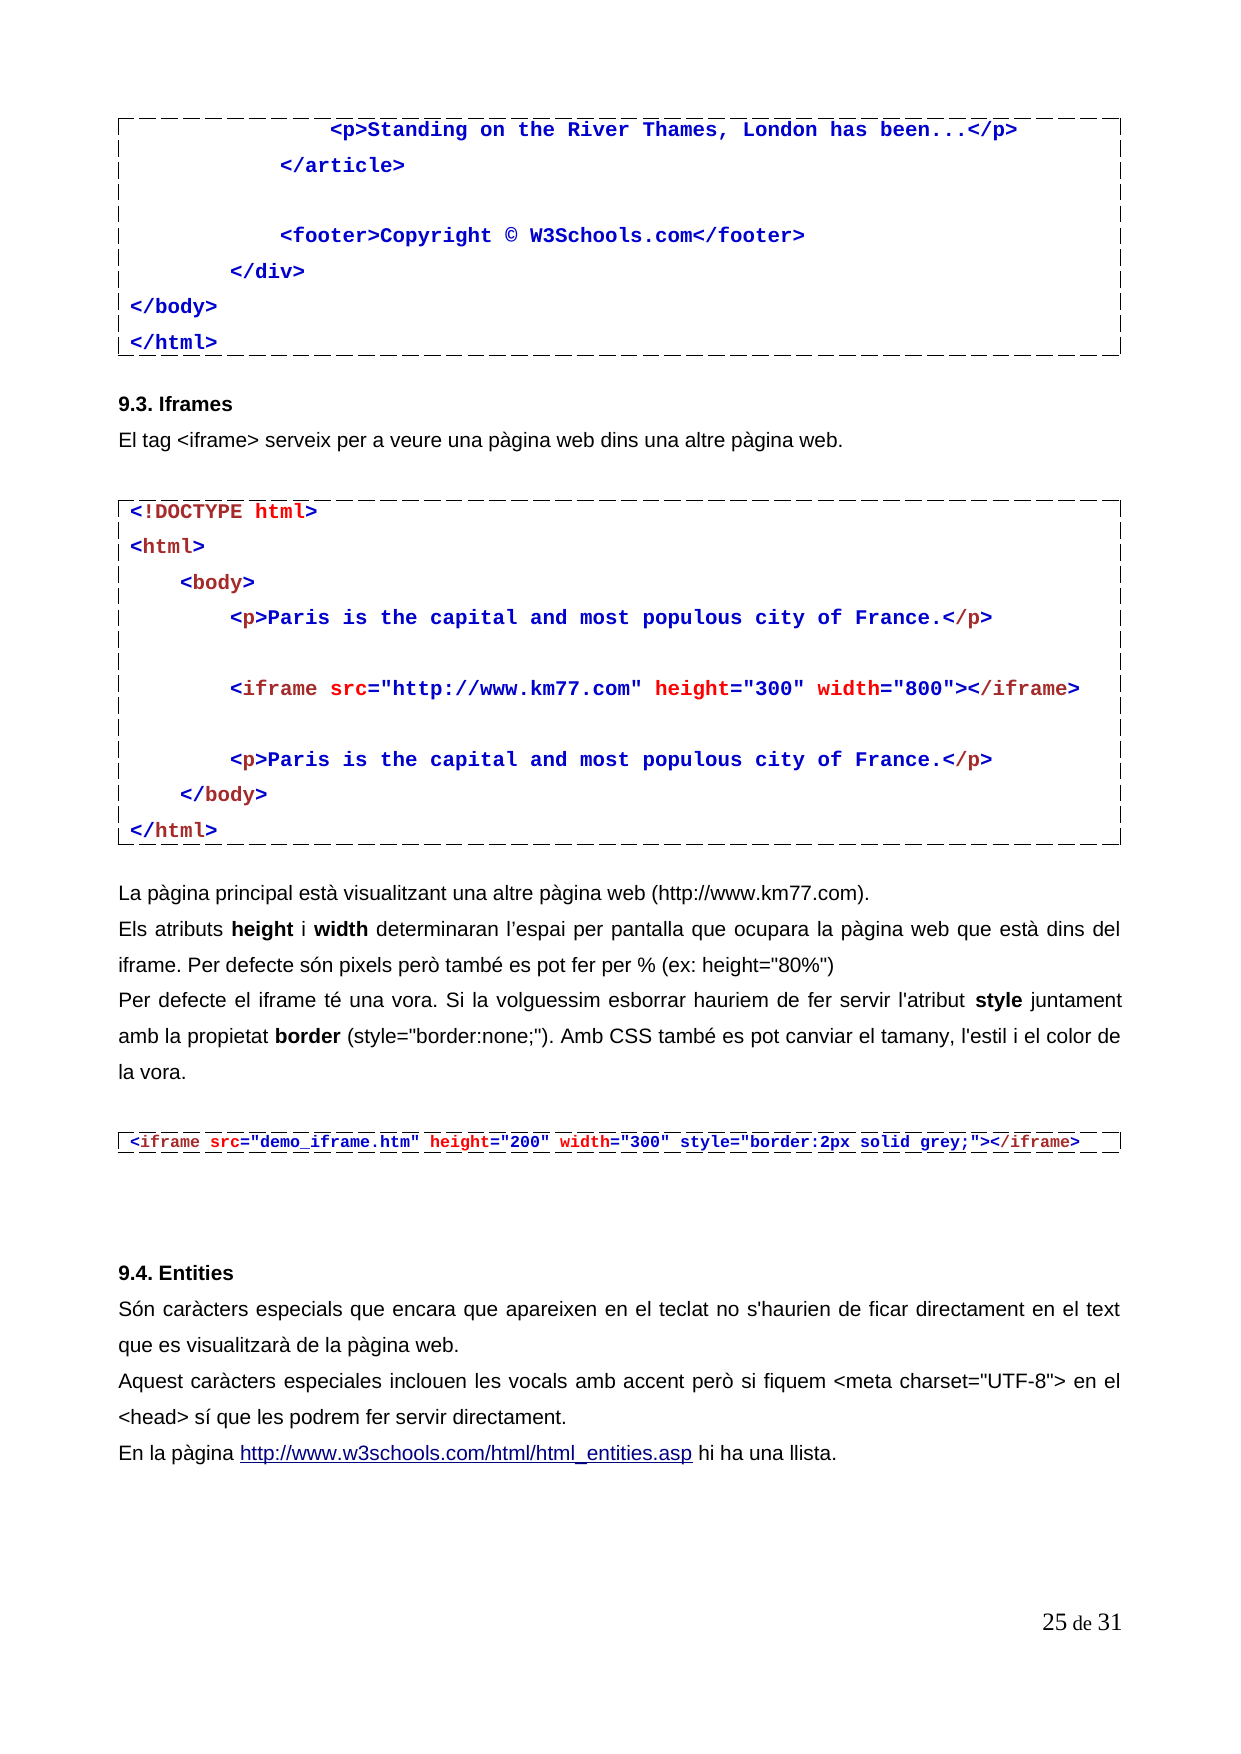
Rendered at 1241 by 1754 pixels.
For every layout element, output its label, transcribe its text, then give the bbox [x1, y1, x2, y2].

text Els atributs height i width determinaran l’espai per pantalla que ocupara la pàgina web que està dins del iframe. Per defecte són pixels però també es pot fer per % (ex: height="80%") [118, 916, 1122, 976]
table_header <iframe src="demo_iframe.htm" height="200" width="300" style="border:2px solid grey;"></iframe> [118, 1132, 1121, 1152]
table_header <p>Standing on the River Thames, London has been...</p> </article> <footer>Copyright © W3Schools.com</footer> </div> </body> </html> [118, 118, 1121, 355]
text 9.3. Iframes [118, 392, 1122, 416]
text El tag <iframe> serveix per a veure una pàgina web dins una altre pàgina web. [118, 428, 1122, 452]
text En la pàgina http://www.w3schools.com/html/html_entities.asp hi ha una llista. [118, 1441, 1122, 1464]
text Per defecte el iframe té una vora. Si la volguessim esborrar hauriem de fer servir l'atribut style juntament amb la propietat border (style="border:none;"). Amb CSS també es pot canviar el tamany, l'estil i el color de la vora. [118, 988, 1122, 1084]
table_header <!DOCTYPE html> <html> <body> <p>Paris is the capital and most populous city of France.</p> <iframe src="http://www.km77.com" height="300" width="800"></iframe> <p>Paris is the capital and most populous city of France.</p> </body> </html> [118, 500, 1121, 843]
text Aquest caràcters especiales inclouen les vocals amb accent però si fiquem <meta charset="UTF-8"> en el <head> sí que les podrem fer servir directament. [118, 1369, 1122, 1428]
text La pàgina principal està visualitzant una altre pàgina web (http://www.km77.com). [118, 881, 1122, 904]
text Són caràcters especials que encara que apareixen en el teclat no s'haurien de ficar directament en el text que es visualitzarà de la pàgina web. [118, 1297, 1122, 1357]
text 9.4. Entities [118, 1261, 1122, 1285]
